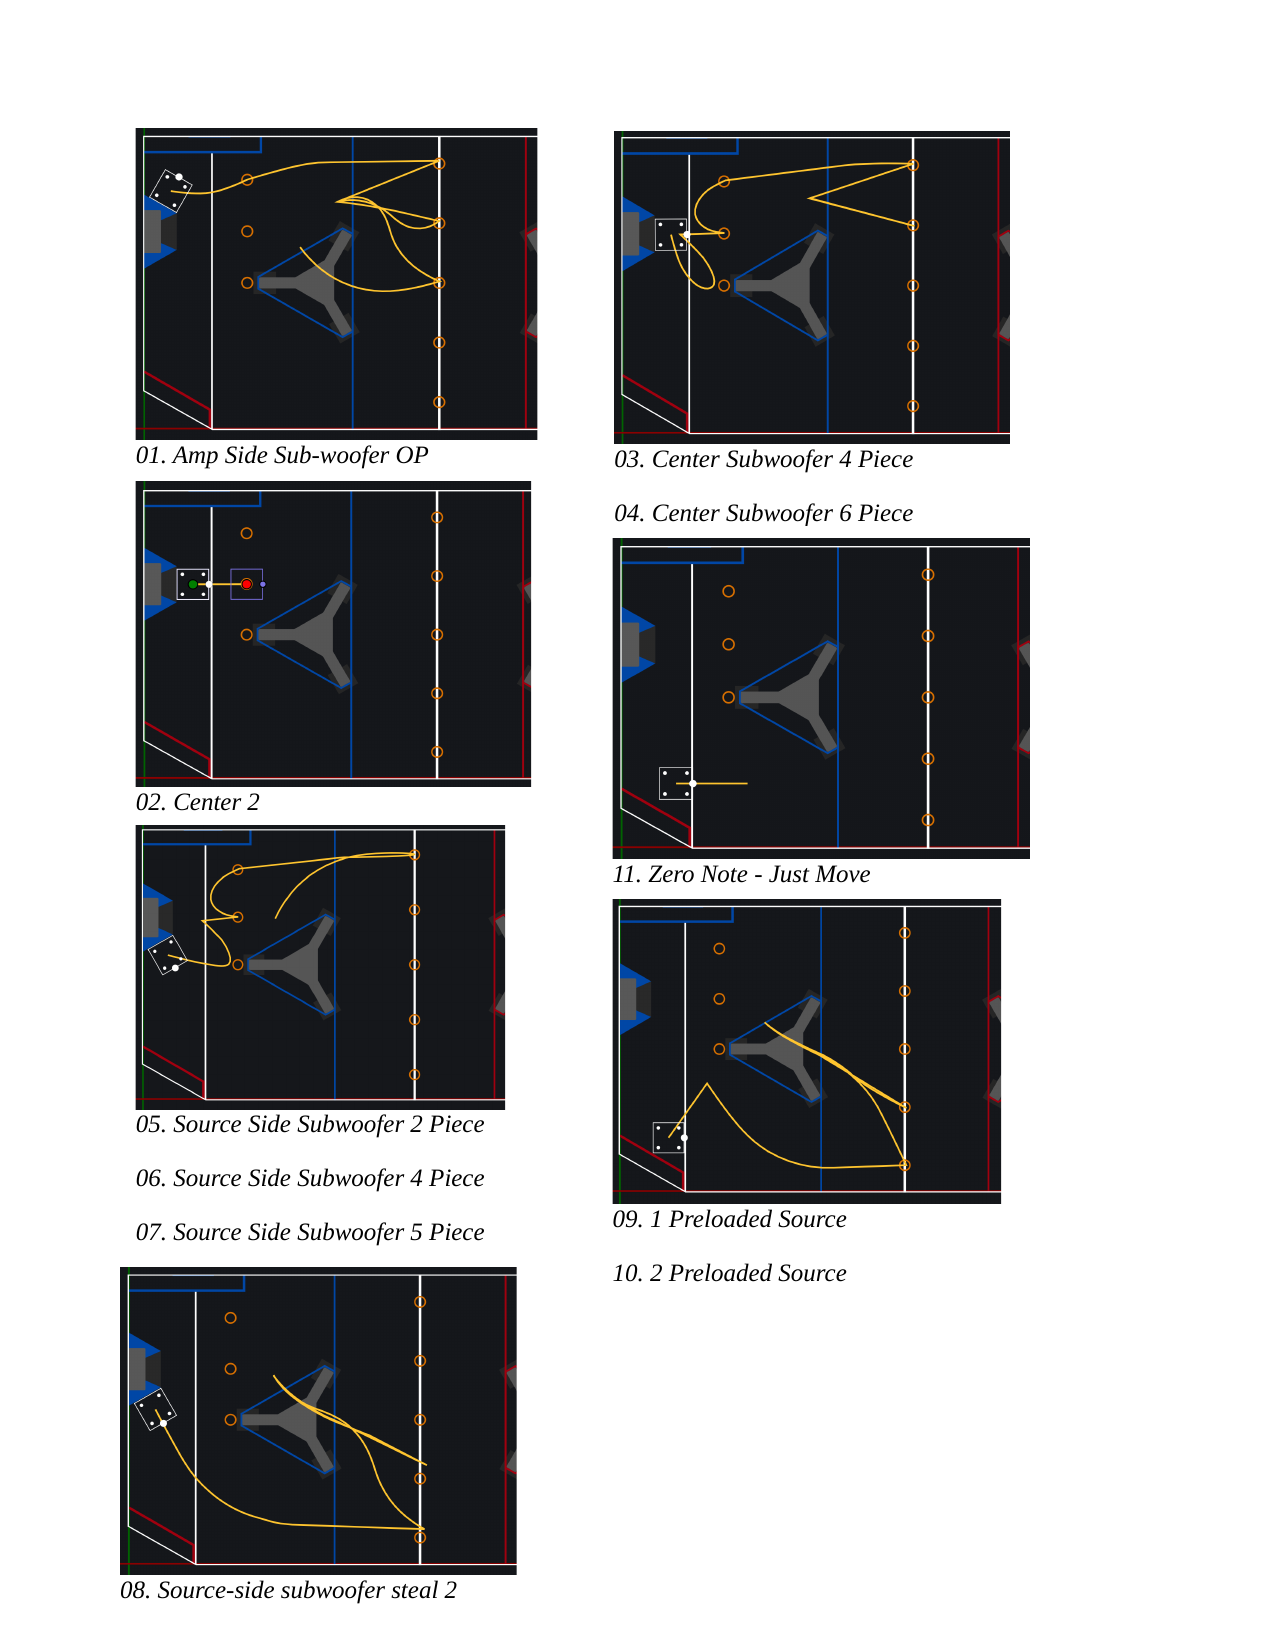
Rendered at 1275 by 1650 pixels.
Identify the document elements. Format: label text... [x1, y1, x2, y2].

picture [612, 538, 1030, 859]
text 04. Center Subwoofer 6 Piece [614, 498, 1010, 526]
text 03. Center Subwoofer 4 Piece [614, 444, 1010, 473]
text 10. 2 Preloaded Source [612, 1258, 1001, 1287]
picture [612, 899, 1002, 1204]
text [120, 1258, 517, 1267]
text 07. Source Side Subwoofer 5 Piece [136, 1217, 517, 1246]
text 11. Zero Note - Just Move [612, 859, 1030, 887]
text 02. Center 2 [136, 787, 531, 816]
text 05. Source Side Subwoofer 2 Piece [136, 828, 517, 1138]
picture [614, 131, 1010, 444]
text 08. Source-side subwoofer steal 2 [120, 1575, 517, 1604]
picture [135, 825, 506, 1110]
picture [135, 128, 538, 440]
picture [135, 481, 532, 787]
text 06. Source Side Subwoofer 4 Piece [136, 1163, 517, 1192]
picture [120, 1267, 517, 1575]
text 09. 1 Preloaded Source [612, 1204, 1001, 1233]
text 01. Amp Side Sub-woofer OP [136, 440, 538, 469]
